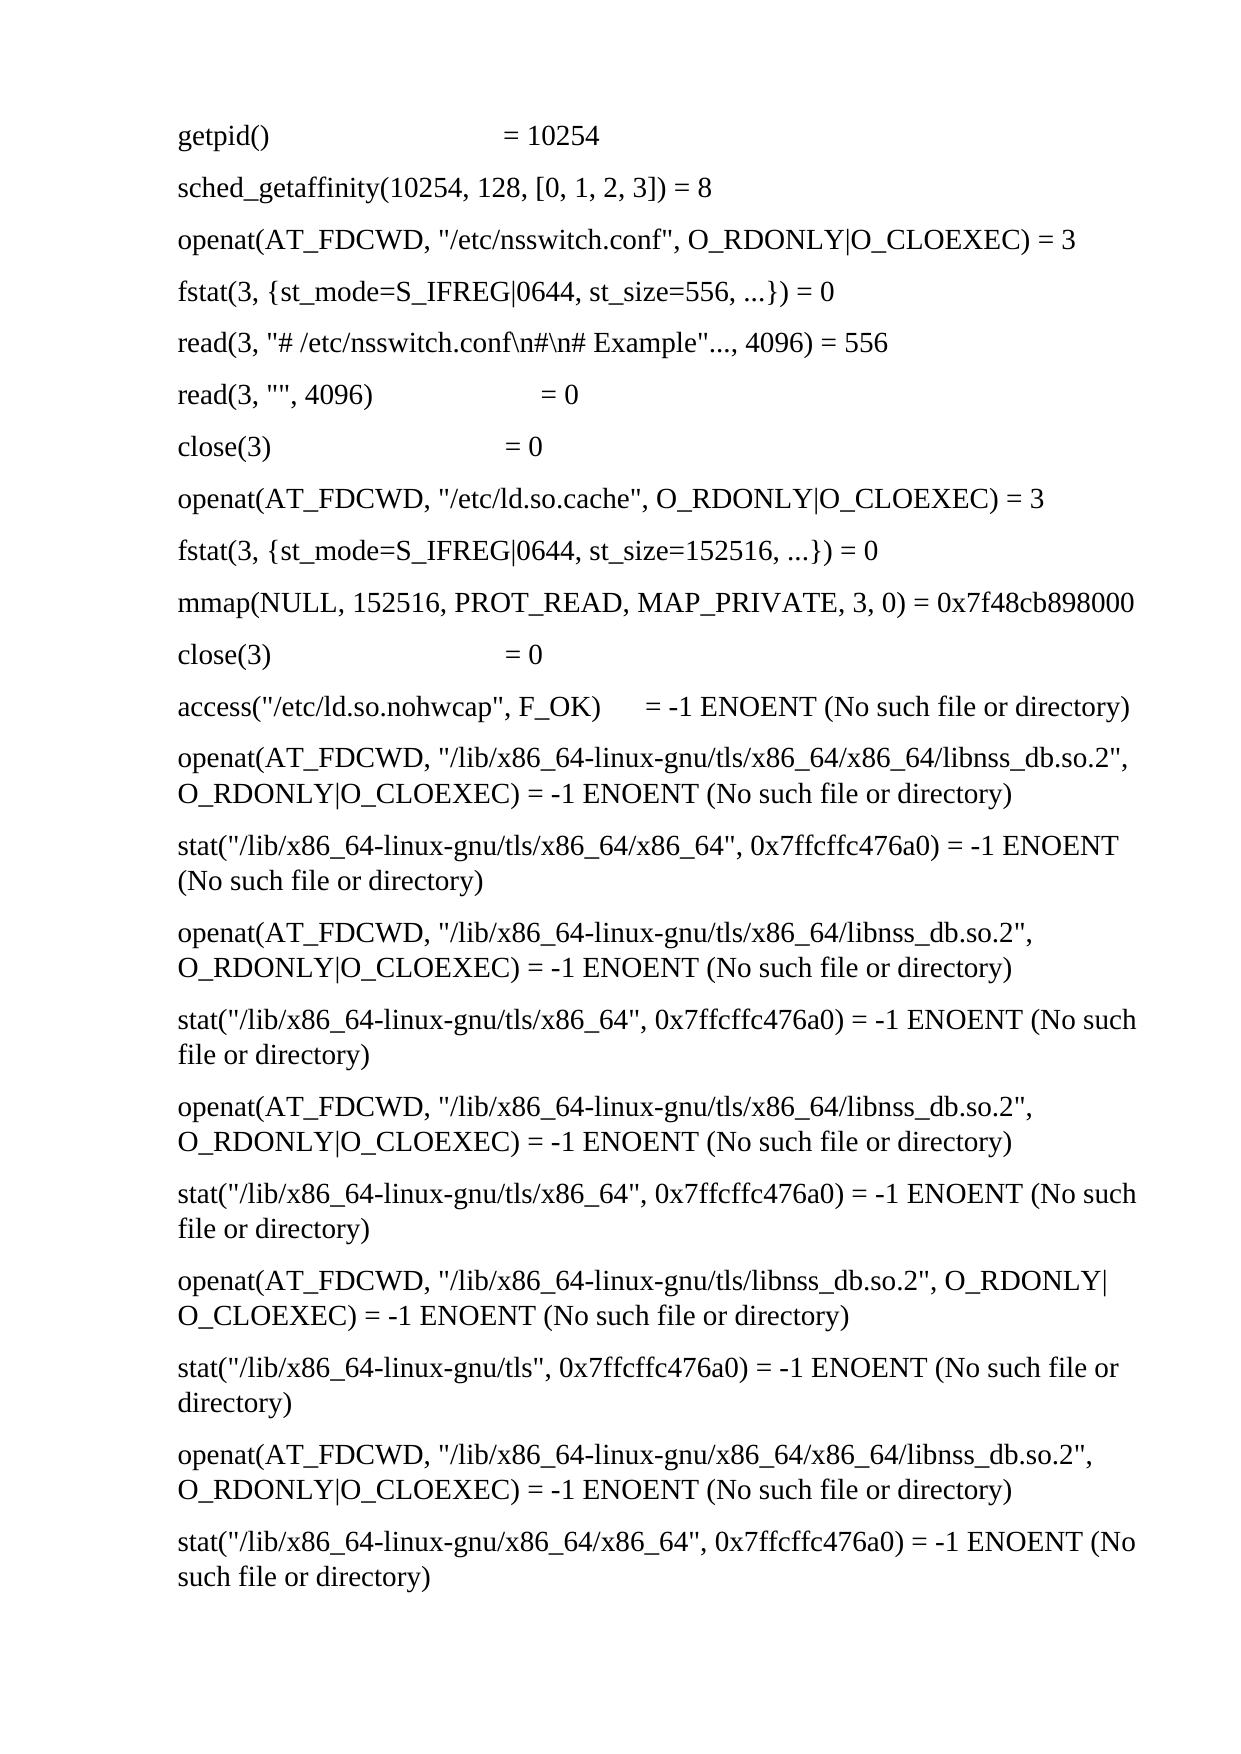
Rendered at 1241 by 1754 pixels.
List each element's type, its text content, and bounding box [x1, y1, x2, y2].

text openat(AT_FDCWD, "/etc/ld.so.cache", O_RDONLY|O_CLOEXEC) = 3 [177, 481, 1152, 515]
text stat("/lib/x86_64-linux-gnu/tls/x86_64", 0x7ffcffc476a0) = -1 ENOENT (No such file or directory) [177, 1176, 1152, 1245]
text openat(AT_FDCWD, "/lib/x86_64-linux-gnu/tls/x86_64/x86_64/libnss_db.so.2", O_RDONLY|O_CLOEXEC) = -1 ENOENT (No such file or directory) [177, 741, 1152, 809]
text stat("/lib/x86_64-linux-gnu/x86_64/x86_64", 0x7ffcffc476a0) = -1 ENOENT (No such file or directory) [177, 1524, 1152, 1593]
text sched_getaffinity(10254, 128, [0, 1, 2, 3]) = 8 [177, 170, 1152, 203]
text fstat(3, {st_mode=S_IFREG|0644, st_size=556, ...}) = 0 [177, 274, 1152, 307]
text openat(AT_FDCWD, "/lib/x86_64-linux-gnu/tls/x86_64/libnss_db.so.2", O_RDONLY|O_CLOEXEC) = -1 ENOENT (No such file or directory) [177, 1089, 1152, 1158]
text access("/etc/ld.so.nohwcap", F_OK) = -1 ENOENT (No such file or directory) [177, 689, 1152, 722]
text stat("/lib/x86_64-linux-gnu/tls/x86_64", 0x7ffcffc476a0) = -1 ENOENT (No such file or directory) [177, 1002, 1152, 1071]
text mmap(NULL, 152516, PROT_READ, MAP_PRIVATE, 3, 0) = 0x7f48cb898000 [177, 585, 1152, 618]
text stat("/lib/x86_64-linux-gnu/tls/x86_64/x86_64", 0x7ffcffc476a0) = -1 ENOENT (No such file or directory) [177, 828, 1152, 896]
text close(3) = 0 [177, 429, 1152, 463]
text close(3) = 0 [177, 637, 1152, 670]
text stat("/lib/x86_64-linux-gnu/tls", 0x7ffcffc476a0) = -1 ENOENT (No such file or directory) [177, 1350, 1152, 1419]
text openat(AT_FDCWD, "/lib/x86_64-linux-gnu/x86_64/x86_64/libnss_db.so.2", O_RDONLY|O_CLOEXEC) = -1 ENOENT (No such file or directory) [177, 1437, 1152, 1506]
text openat(AT_FDCWD, "/etc/nsswitch.conf", O_RDONLY|O_CLOEXEC) = 3 [177, 222, 1152, 255]
text fstat(3, {st_mode=S_IFREG|0644, st_size=152516, ...}) = 0 [177, 533, 1152, 567]
text read(3, "# /etc/nsswitch.conf\n#\n# Example"..., 4096) = 556 [177, 326, 1152, 359]
text read(3, "", 4096) = 0 [177, 377, 1152, 411]
text openat(AT_FDCWD, "/lib/x86_64-linux-gnu/tls/x86_64/libnss_db.so.2", O_RDONLY|O_CLOEXEC) = -1 ENOENT (No such file or directory) [177, 915, 1152, 983]
text openat(AT_FDCWD, "/lib/x86_64-linux-gnu/tls/libnss_db.so.2", O_RDONLY|O_CLOEXEC) = -1 ENOENT (No such file or directory) [177, 1263, 1152, 1332]
text getpid() = 10254 [177, 118, 1152, 152]
